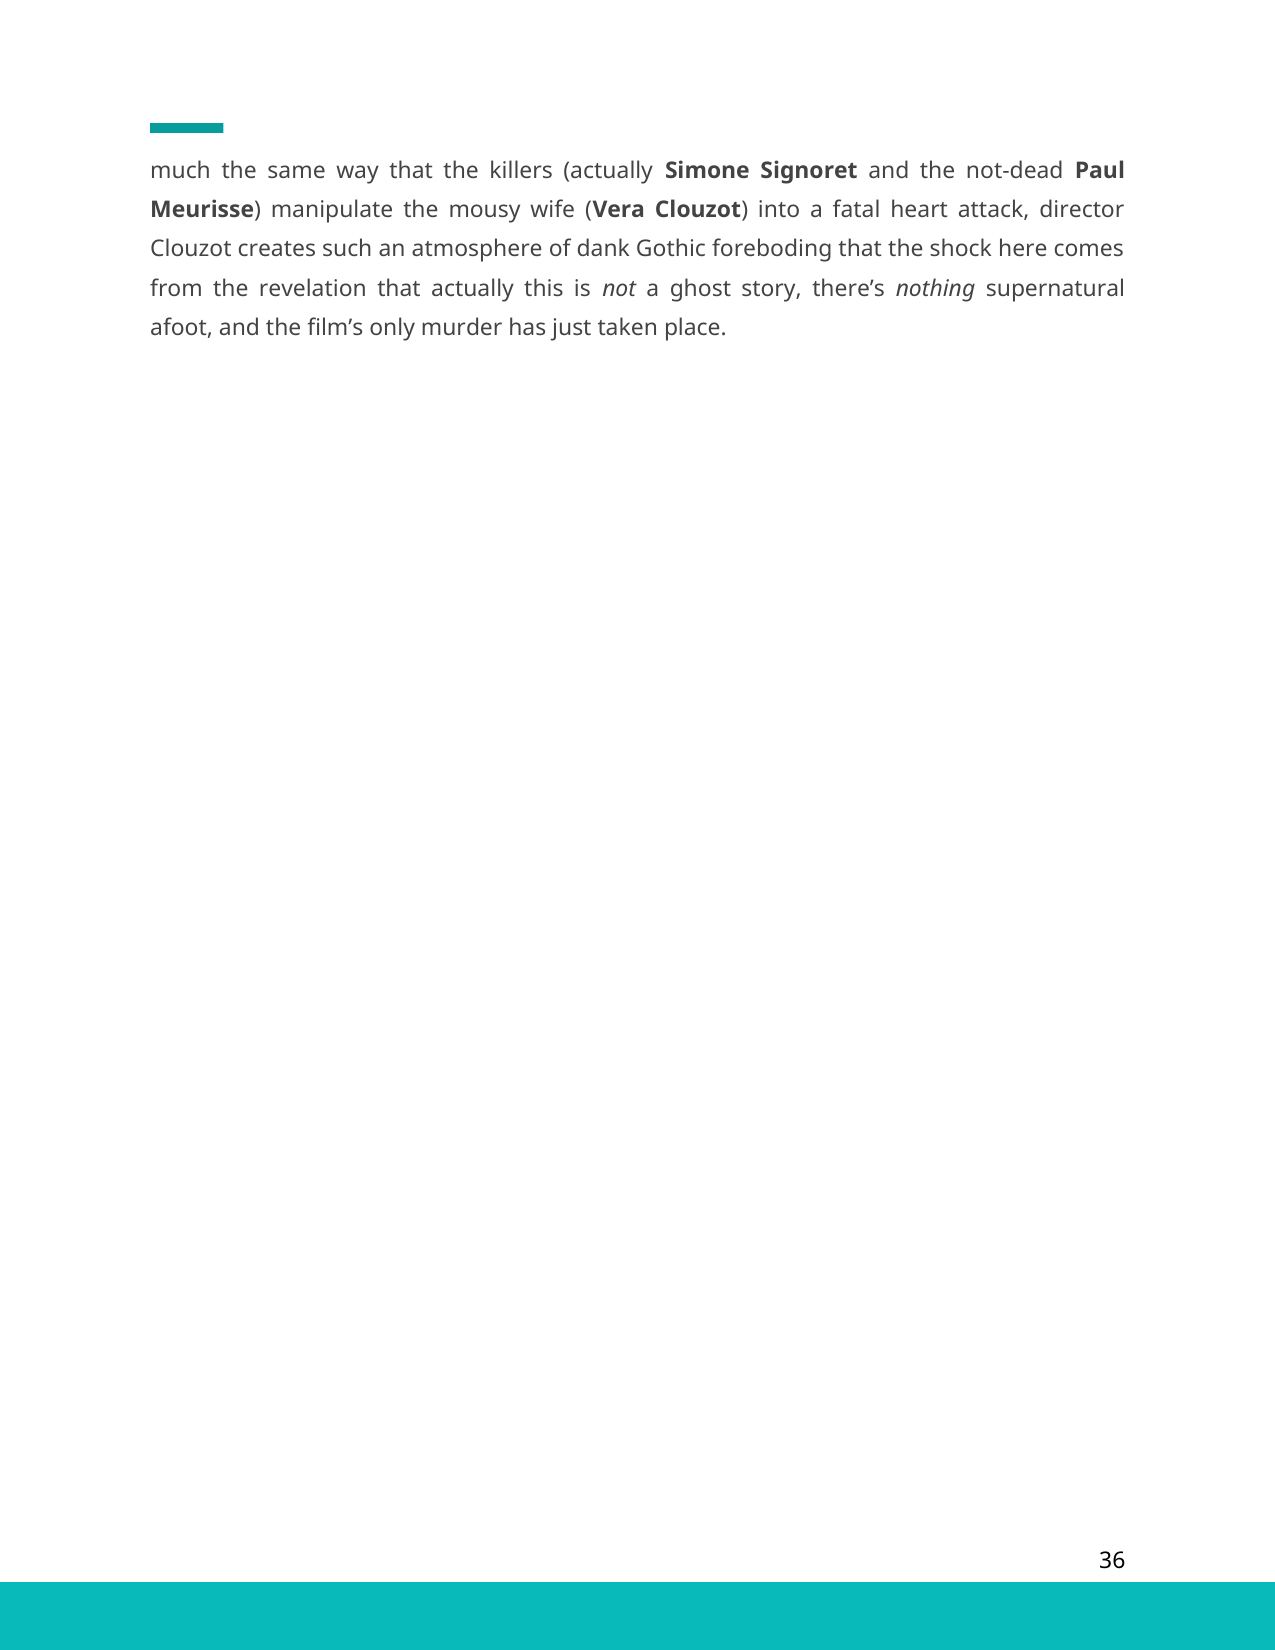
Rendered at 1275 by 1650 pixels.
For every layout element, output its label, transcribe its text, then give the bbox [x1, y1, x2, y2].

picture [0, 1582, 1275, 1650]
picture [150, 123, 224, 133]
text much the same way that the killers (actually Simone Signoret and the not-dead Paul Meurisse) manipulate the mousy wife (Vera Clouzot) into a fatal heart attack, director Clouzot creates such an atmosphere of dank Gothic foreboding that the shock here comes from the revelation that actually this is not a ghost story, there’s nothing supernatural afoot, and the film’s only murder has just taken place. [150, 154, 1125, 342]
